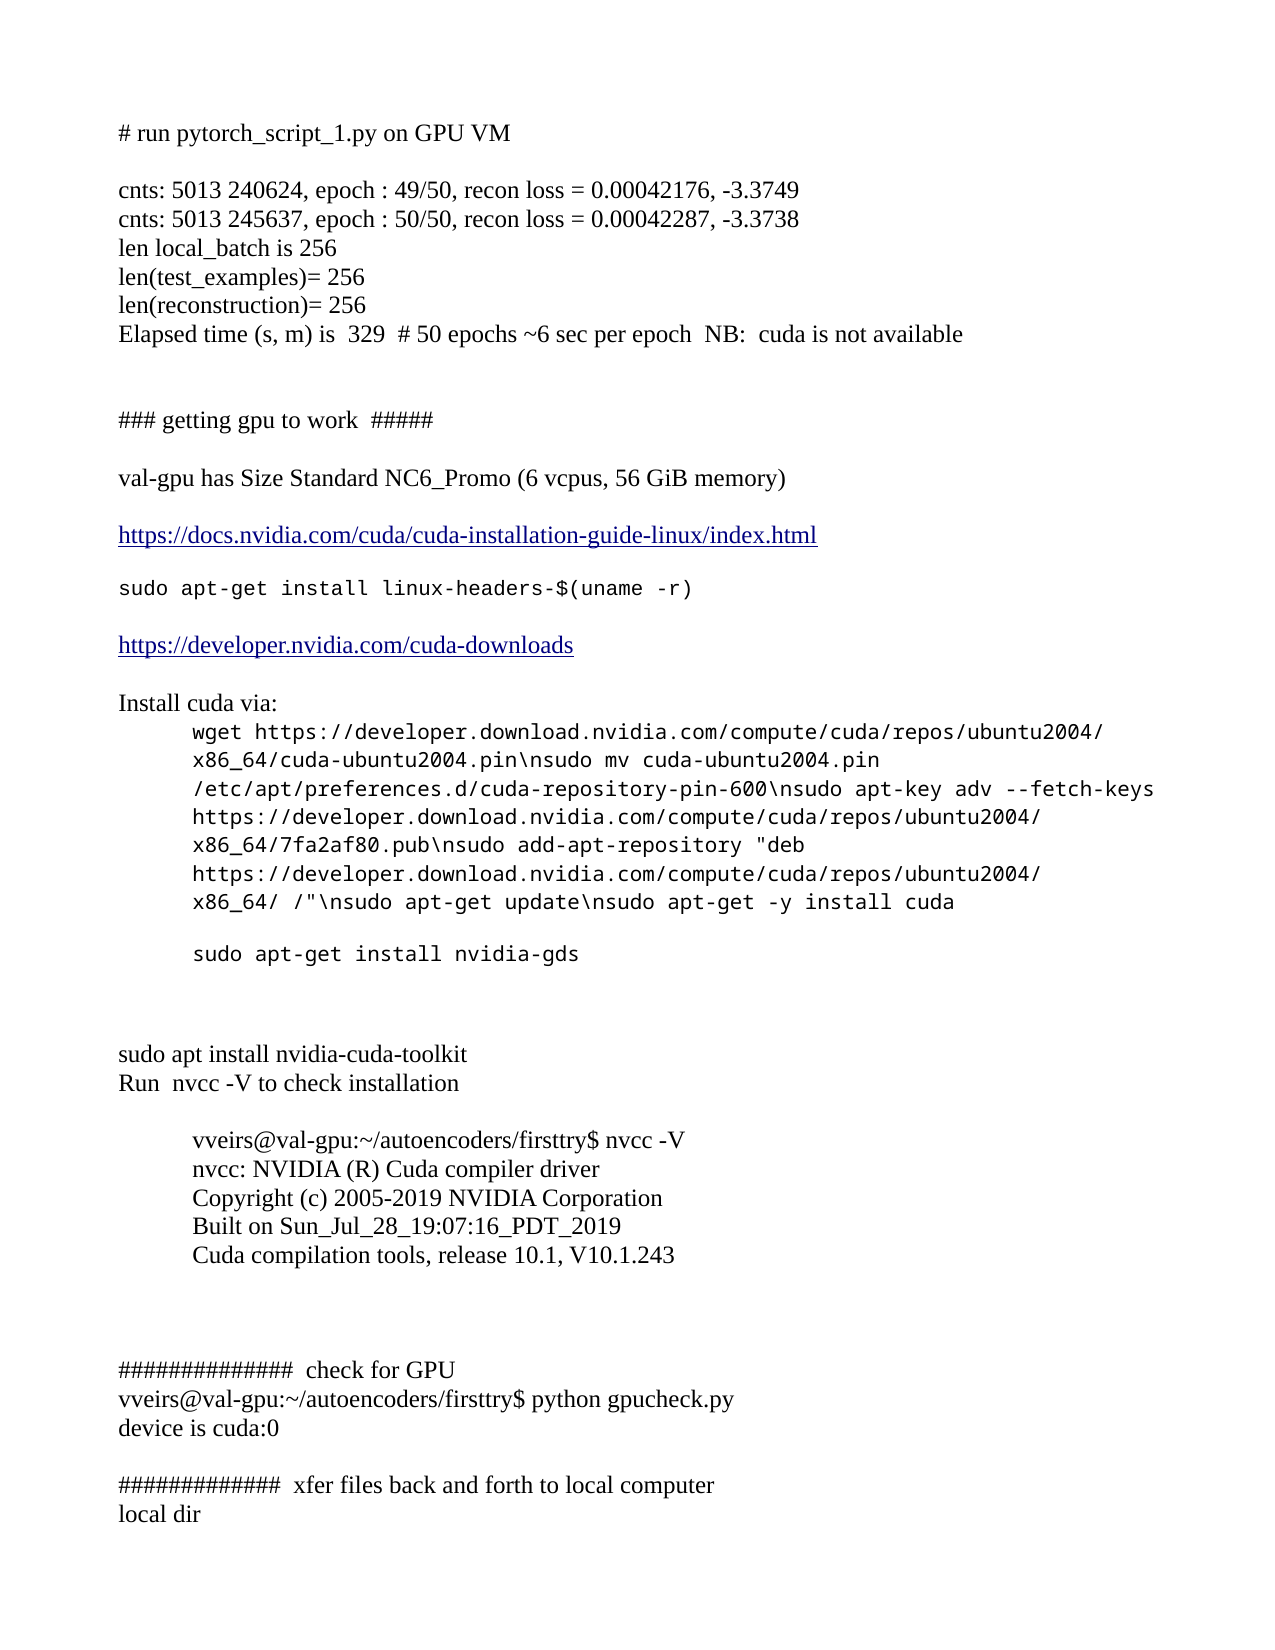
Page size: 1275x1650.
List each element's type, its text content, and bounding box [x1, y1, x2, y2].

text local dir [118, 1499, 1157, 1528]
text device is cuda:0 [118, 1413, 1157, 1441]
text Elapsed time (s, m) is 329 # 50 epochs ~6 sec per epoch NB: cuda is not available [118, 319, 1157, 348]
text len local_batch is 256 [118, 233, 1157, 262]
text len(reconstruction)= 256 [118, 291, 1157, 319]
text ### getting gpu to work ##### [118, 406, 1157, 434]
text wget https://developer.download.nvidia.com/compute/cuda/repos/ubuntu2004/x86_64/cuda-ubuntu2004.pin\nsudo mv cuda-ubuntu2004.pin /etc/apt/preferences.d/cuda-repository-pin-600\nsudo apt-key adv --fetch-keys https://developer.download.nvidia.com/compute/cuda/repos/ubuntu2004/x86_64/7fa2af80.pub\nsudo add-apt-repository "deb https://developer.download.nvidia.com/compute/cuda/repos/ubuntu2004/x86_64/ /"\nsudo apt-get update\nsudo apt-get -y install cuda [192, 717, 1157, 916]
text ############## check for GPU [118, 1355, 1157, 1384]
text cnts: 5013 245637, epoch : 50/50, recon loss = 0.00042287, -3.3738 [118, 204, 1157, 233]
text https://developer.nvidia.com/cuda-downloads [118, 631, 1157, 659]
text nvcc: NVIDIA (R) Cuda compiler driver [192, 1154, 1157, 1183]
text vveirs@val-gpu:~/autoencoders/firsttry$ nvcc -V [192, 1125, 1157, 1154]
text Install cuda via: [118, 688, 1157, 717]
text Run nvcc -V to check installation [118, 1068, 1157, 1096]
text https://docs.nvidia.com/cuda/cuda-installation-guide-linux/index.html [118, 521, 1157, 549]
text cnts: 5013 240624, epoch : 49/50, recon loss = 0.00042176, -3.3749 [118, 176, 1157, 204]
text ############# xfer files back and forth to local computer [118, 1470, 1157, 1499]
text Built on Sun_Jul_28_19:07:16_PDT_2019 [192, 1211, 1157, 1240]
text sudo apt install nvidia-cuda-toolkit [118, 1039, 1157, 1068]
text sudo apt-get install nvidia-gds [192, 939, 1157, 968]
text sudo apt-get install linux-headers-$(uname -r) [118, 578, 1157, 602]
text # run pytorch_script_1.py on GPU VM [118, 118, 1157, 147]
text len(test_examples)= 256 [118, 262, 1157, 291]
text vveirs@val-gpu:~/autoencoders/firsttry$ python gpucheck.py [118, 1384, 1157, 1413]
text Cuda compilation tools, release 10.1, V10.1.243 [192, 1240, 1157, 1269]
text val-gpu has Size Standard NC6_Promo (6 vcpus, 56 GiB memory) [118, 463, 1157, 492]
text Copyright (c) 2005-2019 NVIDIA Corporation [192, 1183, 1157, 1211]
